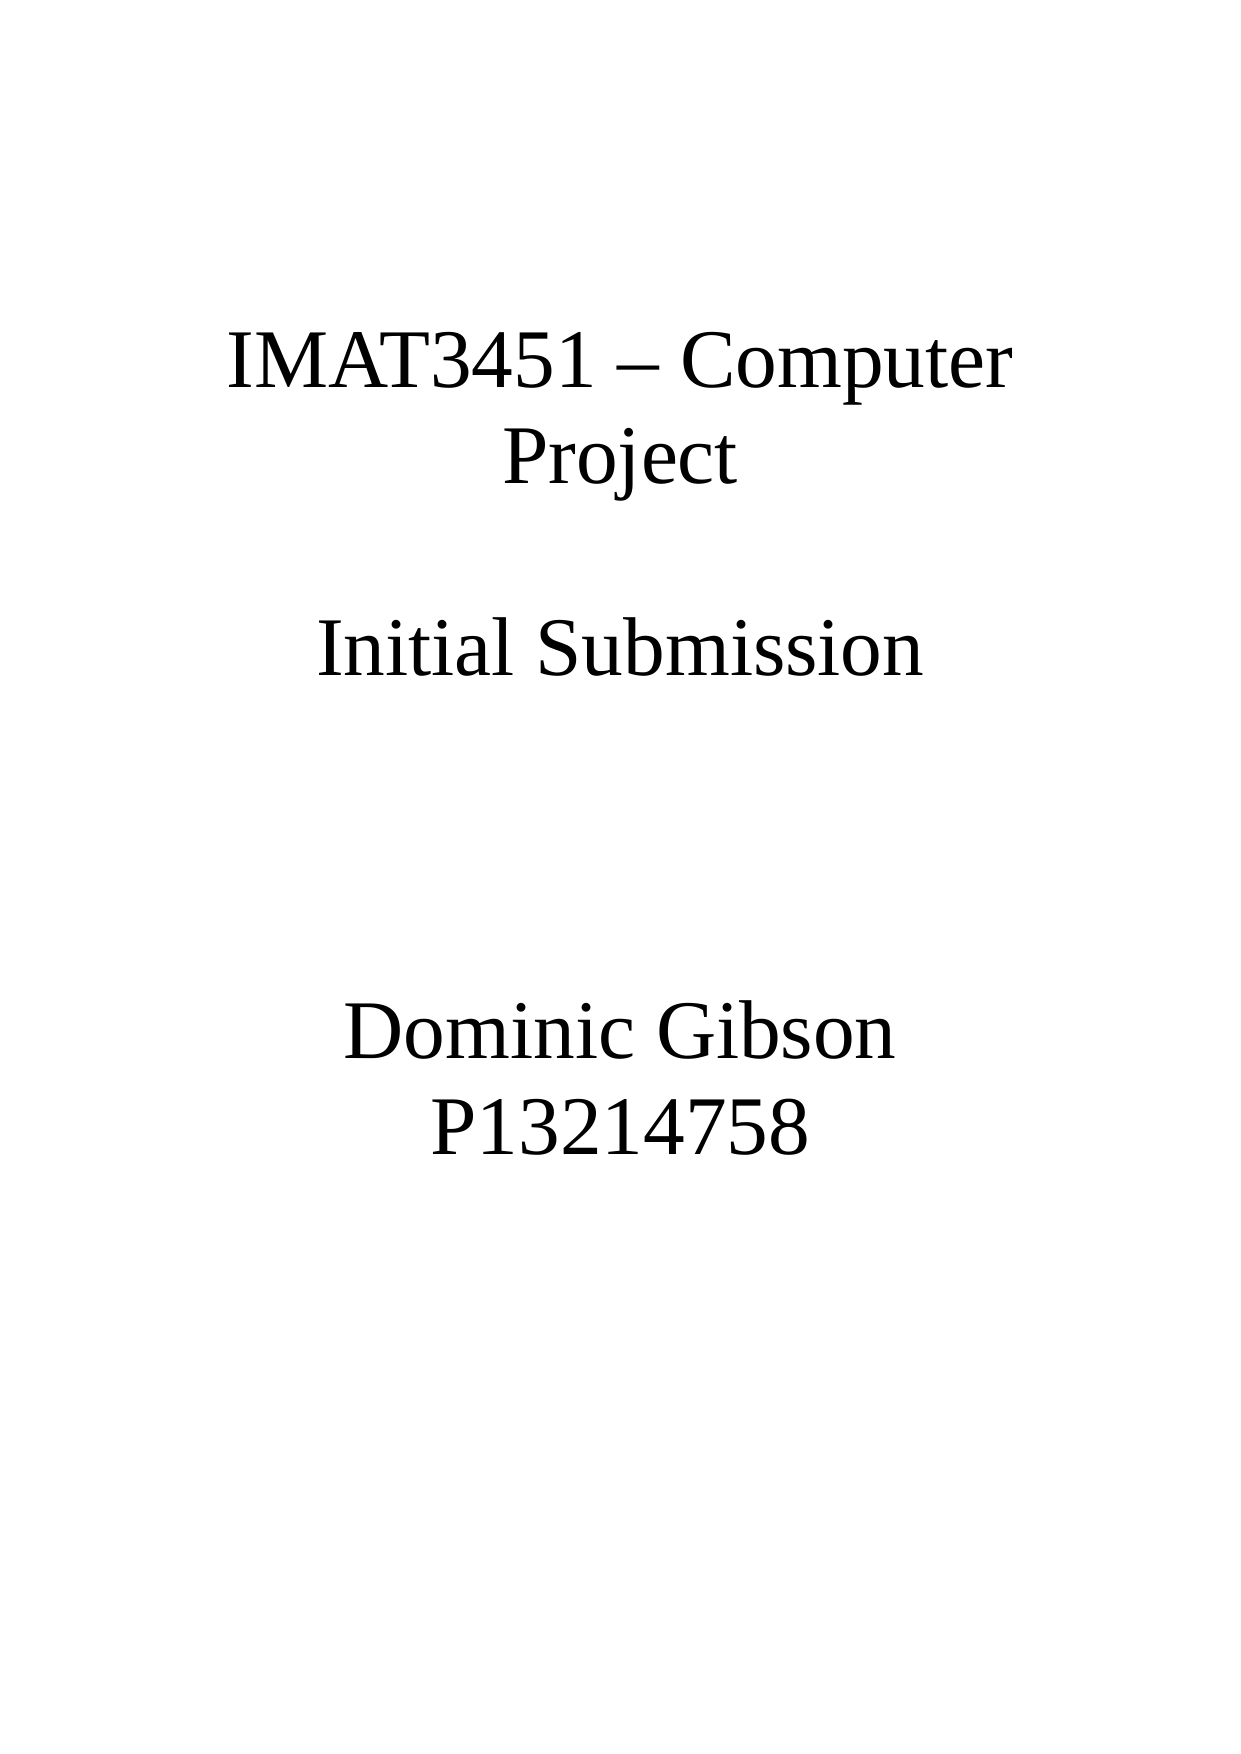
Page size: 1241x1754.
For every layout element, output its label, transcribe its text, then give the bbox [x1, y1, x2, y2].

text Dominic Gibson [118, 981, 1122, 1076]
text IMAT3451 – Computer Project [118, 310, 1122, 501]
text P13214758 [118, 1076, 1122, 1172]
text Initial Submission [118, 597, 1122, 693]
